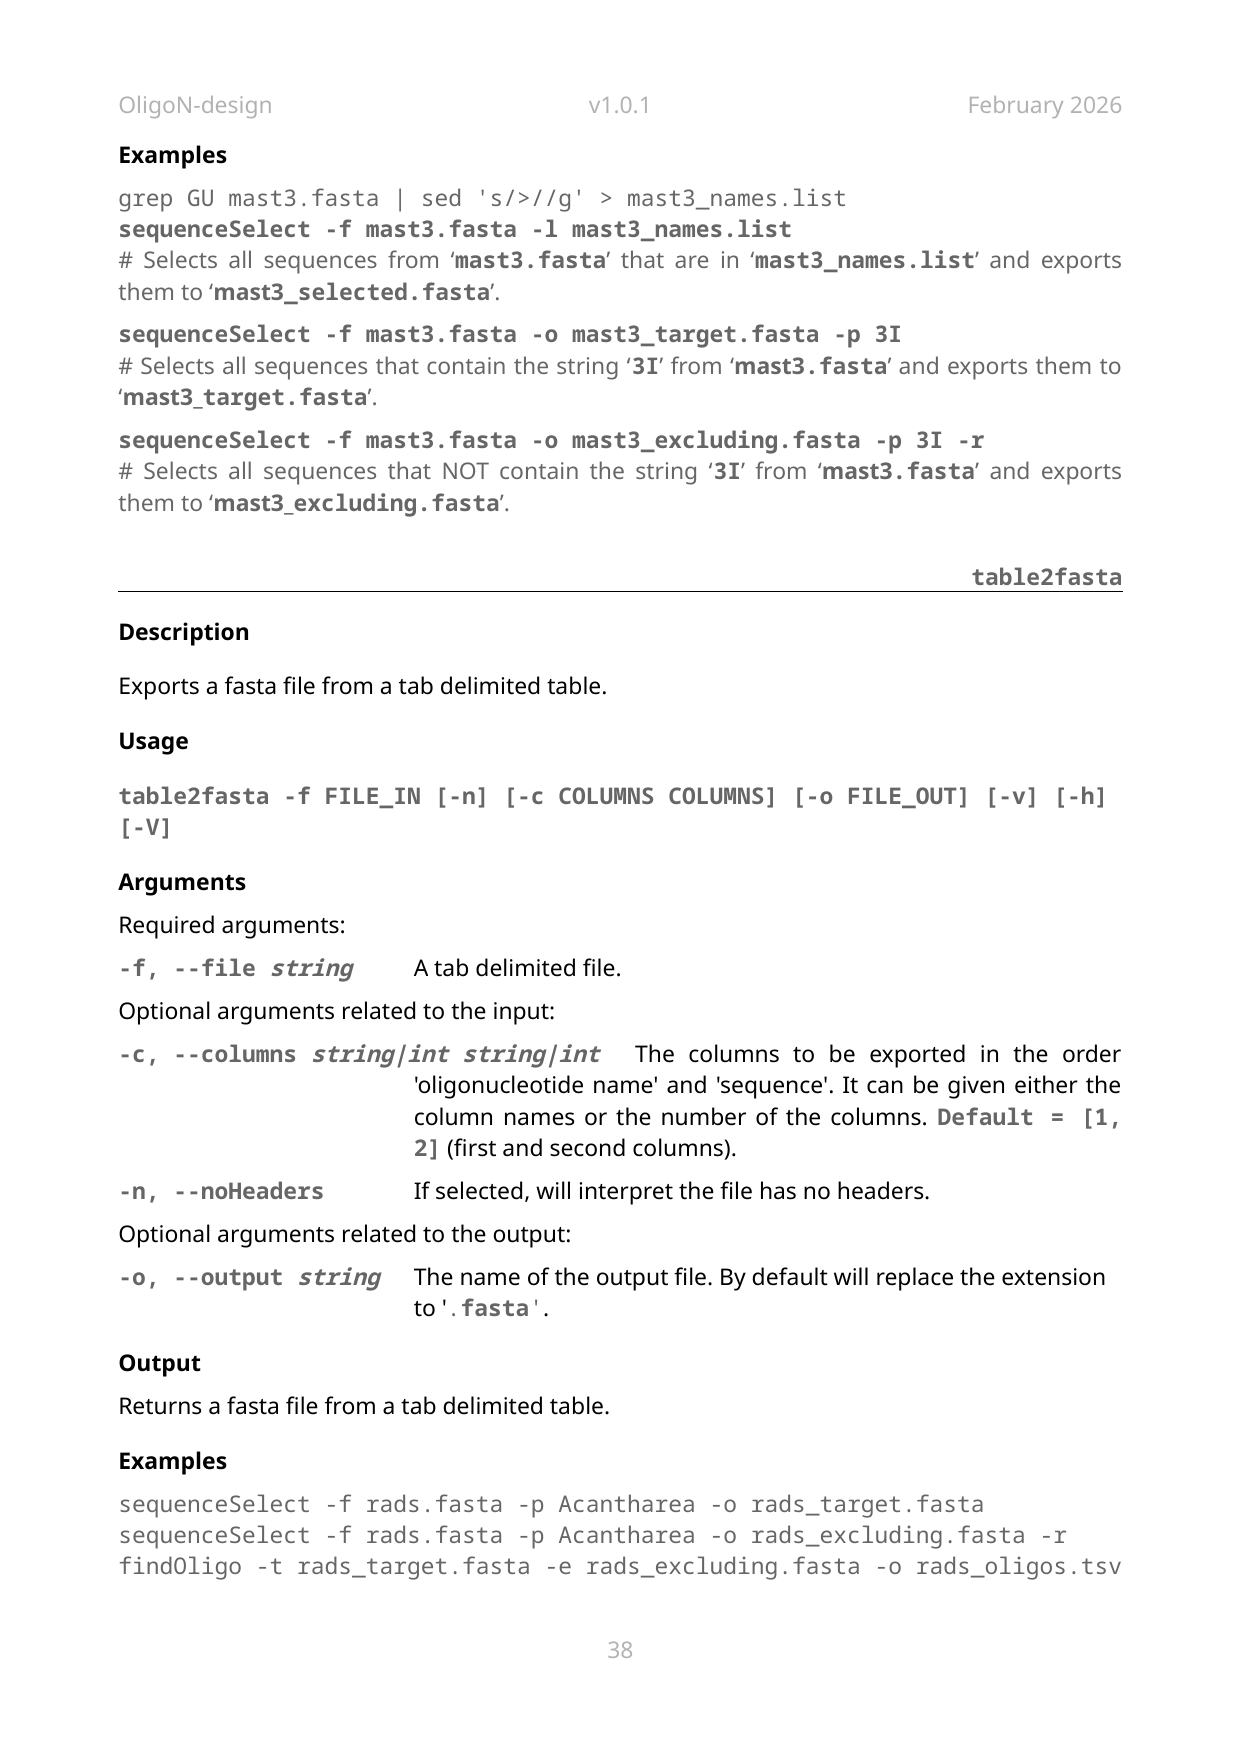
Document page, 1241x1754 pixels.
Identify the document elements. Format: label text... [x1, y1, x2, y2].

text sequenceSelect -f rads.fasta -p Acantharea -o rads_excluding.fasta -r [118, 1519, 1122, 1550]
text Usage [118, 725, 1122, 756]
text Output [118, 1347, 1122, 1378]
text Returns a fasta file from a tab delimited table. [118, 1390, 1122, 1421]
text -o, --output string The name of the output file. By default will replace the extension to '.fasta'. [118, 1261, 1122, 1323]
text table2fasta -f FILE_IN [-n] [-c COLUMNS COLUMNS] [-o FILE_OUT] [-v] [-h] [-V] [118, 780, 1122, 842]
text Examples [118, 1445, 1122, 1476]
text sequenceSelect -f mast3.fasta -l mast3_names.list [118, 213, 1122, 244]
text -c, --columns string|int string|int The columns to be exported in the order 'oligonucleotide name' and 'sequence'. It can be given either the column names or the number of the columns. Default = [1, 2] (first and second columns). [118, 1038, 1122, 1163]
text Examples [118, 139, 1122, 170]
text # Selects all sequences from ‘mast3.fasta’ that are in ‘mast3_names.list’ and exports them to ‘mast3_selected.fasta’. [118, 244, 1122, 307]
text table2fasta [118, 561, 1122, 591]
text # Selects all sequences that contain the string ‘3I’ from ‘mast3.fasta’ and exports them to ‘mast3_target.fasta’. [118, 350, 1122, 412]
text findOligo -t rads_target.fasta -e rads_excluding.fasta -o rads_oligos.tsv [118, 1550, 1122, 1581]
text Description [118, 616, 1122, 647]
text sequenceSelect -f mast3.fasta -o mast3_target.fasta -p 3I [118, 318, 1122, 350]
text -f, --file string A tab delimited file. [118, 952, 1122, 983]
text # Selects all sequences that NOT contain the string ‘3I’ from ‘mast3.fasta’ and exports them to ‘mast3_excluding.fasta’. [118, 455, 1122, 518]
text Required arguments: [118, 909, 1122, 940]
text Arguments [118, 866, 1122, 897]
text sequenceSelect -f rads.fasta -p Acantharea -o rads_target.fasta [118, 1488, 1122, 1519]
text Optional arguments related to the input: [118, 995, 1122, 1026]
text -n, --noHeaders If selected, will interpret the file has no headers. [118, 1175, 1122, 1206]
text grep GU mast3.fasta | sed 's/>//g' > mast3_names.list [118, 182, 1122, 213]
text Optional arguments related to the output: [118, 1218, 1122, 1249]
text Exports a fasta file from a tab delimited table. [118, 670, 1122, 702]
text sequenceSelect -f mast3.fasta -o mast3_excluding.fasta -p 3I -r [118, 424, 1122, 455]
